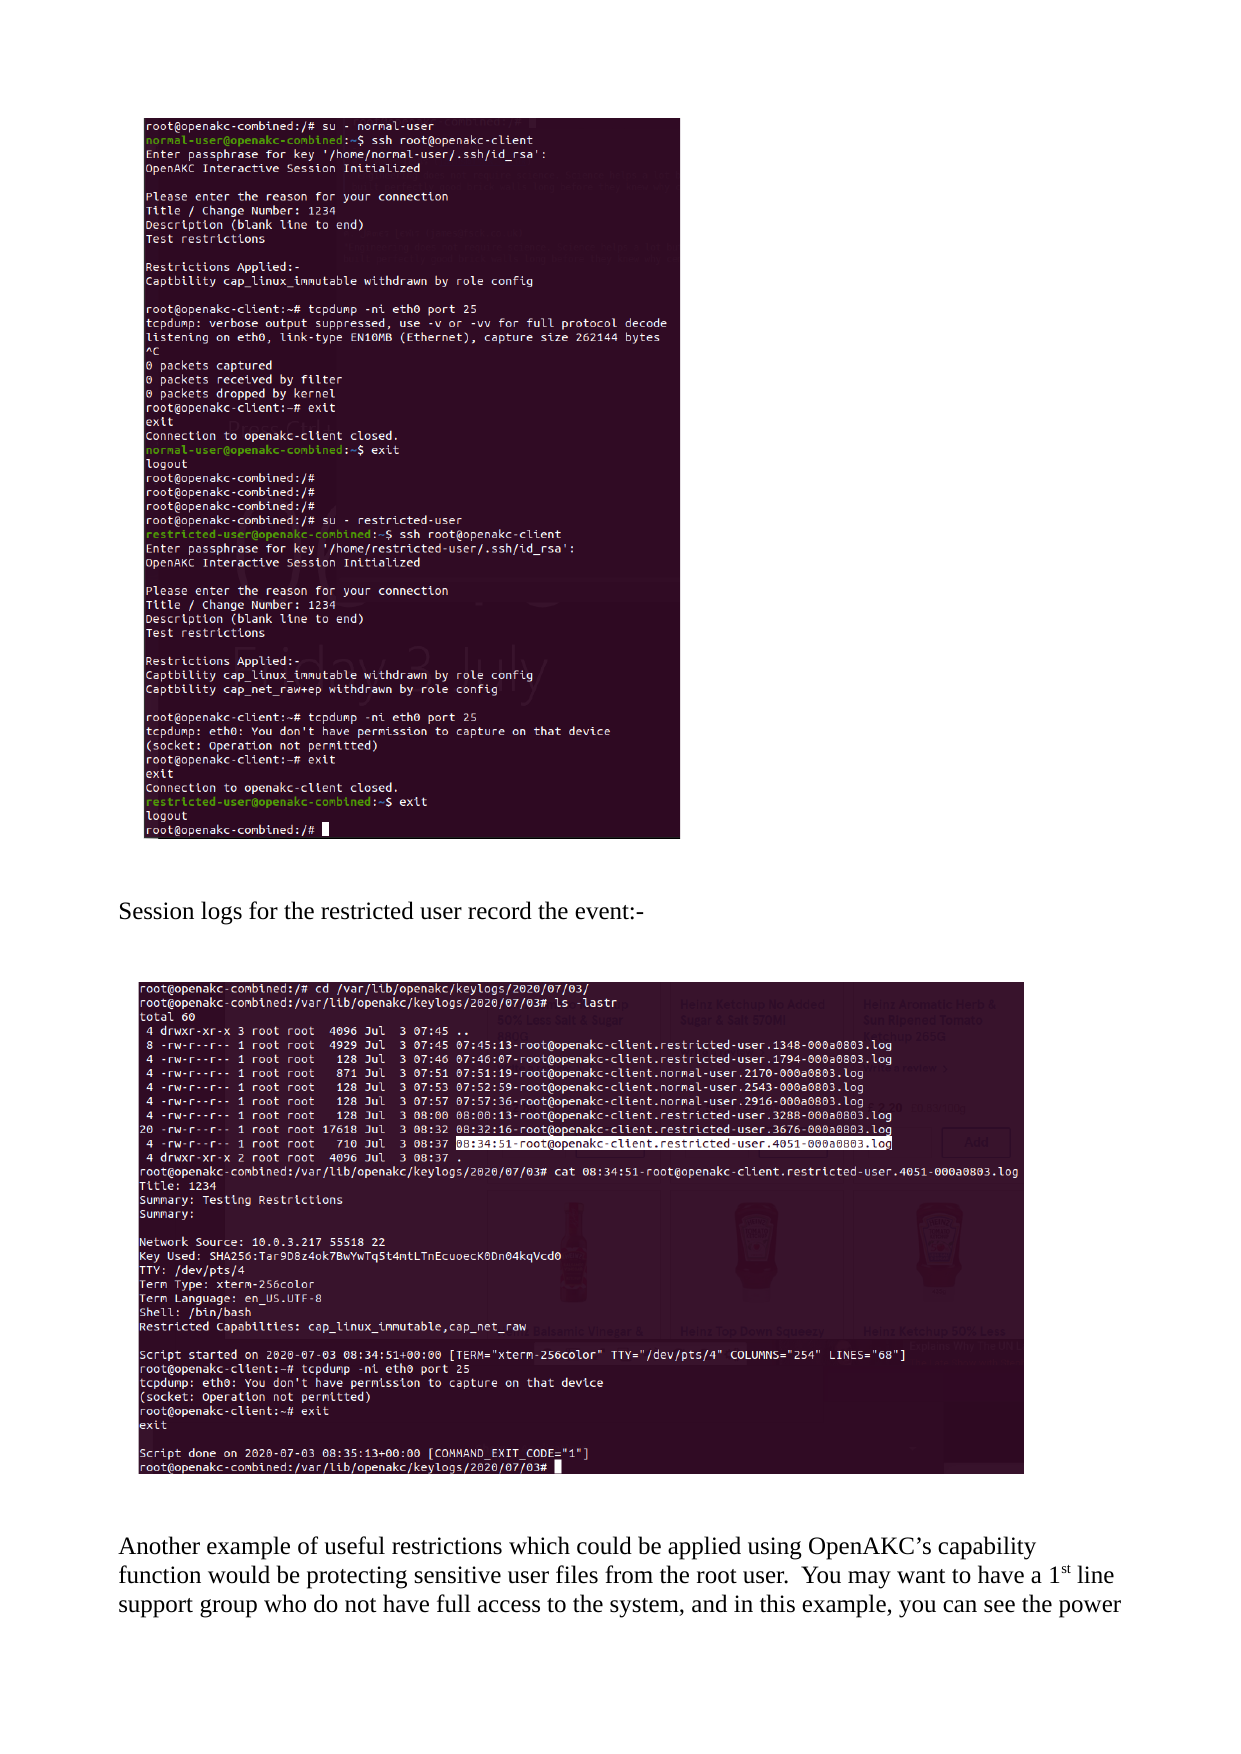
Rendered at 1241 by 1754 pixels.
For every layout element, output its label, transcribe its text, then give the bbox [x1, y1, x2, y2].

text Another example of useful restrictions which could be applied using OpenAKC’s capability function would be protecting sensitive user files from the root user. You may want to have a 1st line support group who do not have full access to the system, and in this example, you can see the power [118, 1531, 1122, 1617]
picture [143, 118, 681, 839]
picture [138, 982, 1024, 1474]
text Session logs for the restricted user record the event:- [118, 896, 1122, 925]
